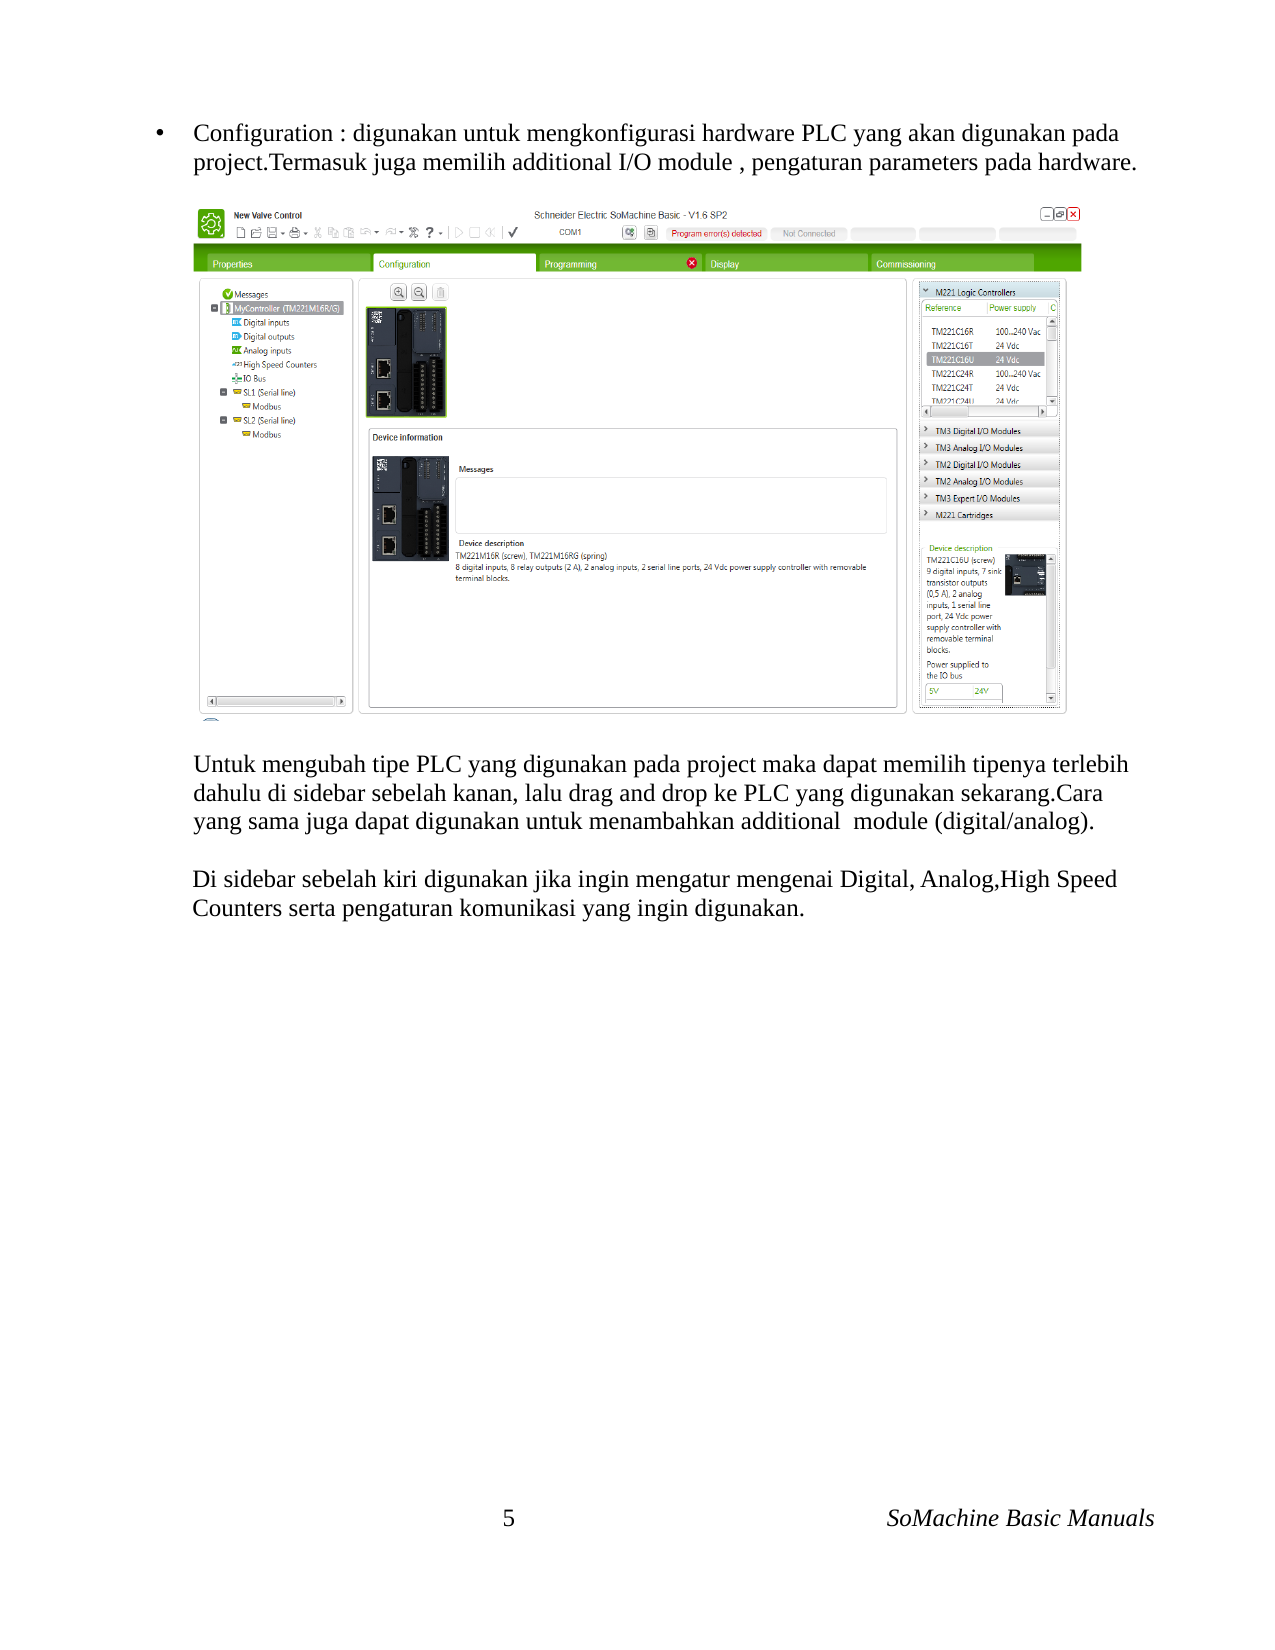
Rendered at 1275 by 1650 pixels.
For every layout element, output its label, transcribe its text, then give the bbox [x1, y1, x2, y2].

list Configuration : digunakan untuk mengkonfigurasi hardware PLC yang akan digunakan pada project.Termasuk juga memilih additional I/O module , pengaturan parameters pada hardware. [156, 118, 1157, 176]
picture [193, 204, 1082, 721]
list Untuk mengubah tipe PLC yang digunakan pada project maka dapat memilih tipenya terlebih dahulu di sidebar sebelah kanan, lalu drag and drop ke PLC yang digunakan sekarang.Cara yang sama juga dapat digunakan untuk menambahkan additional module (digital/analog). [156, 749, 1157, 835]
text Di sidebar sebelah kiri digunakan jika ingin mengatur mengenai Digital, Analog,High Speed Counters serta pengaturan komunikasi yang ingin digunakan. [118, 864, 1157, 921]
